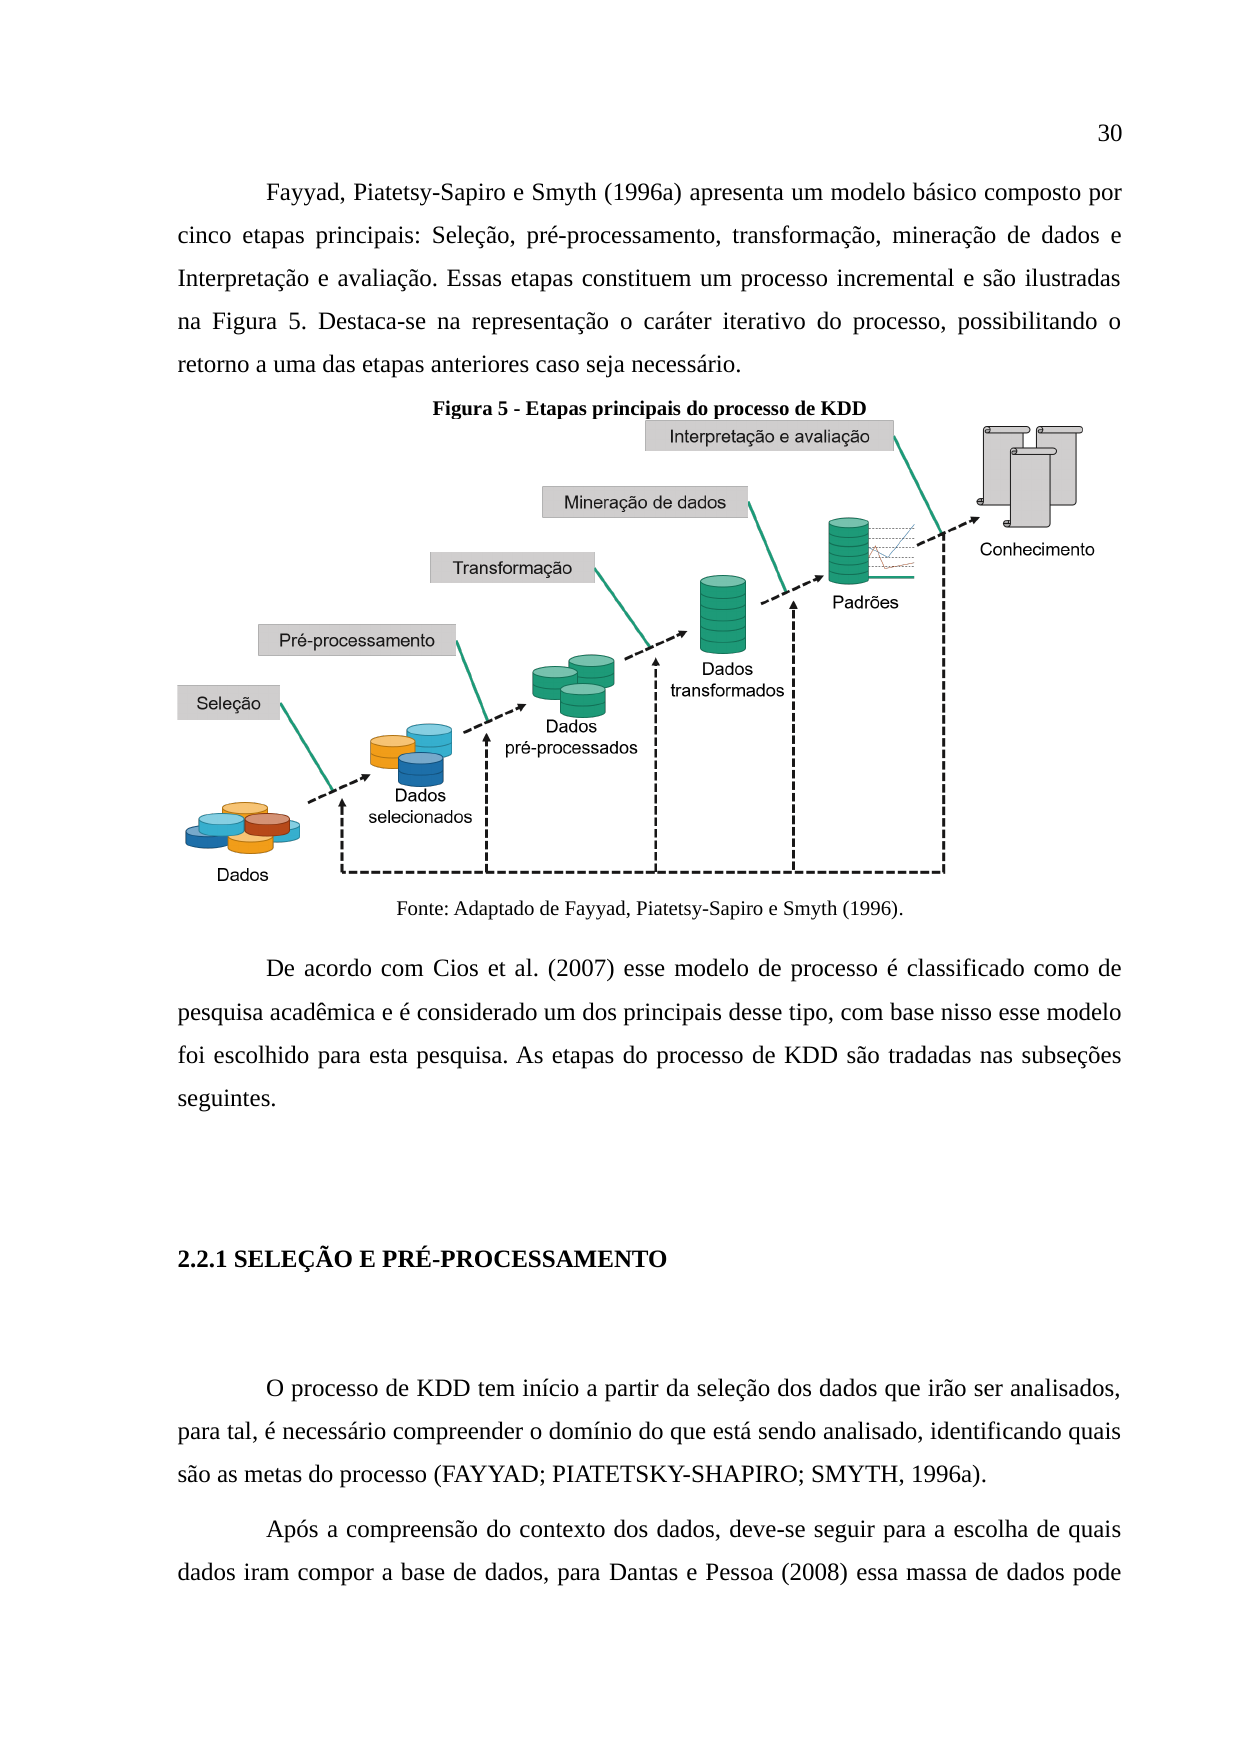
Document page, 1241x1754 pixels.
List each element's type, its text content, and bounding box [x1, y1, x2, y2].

text Após a compreensão do contexto dos dados, deve-se seguir para a escolha de quais dados iram compor a base de dados, para Dantas e Pessoa (2008) essa massa de dados pode [177, 1514, 1122, 1586]
text Fonte: Adaptado de Fayyad, Piatetsy-Sapiro e Smyth (1996). [177, 896, 1122, 920]
text O processo de KDD tem início a partir da seleção dos dados que irão ser analisados, para tal, é necessário compreender o domínio do que está sendo analisado, identificando quais são as metas do processo (FAYYAD; PIATETSKY-SHAPIRO; SMYTH, 1996a). [177, 1373, 1122, 1488]
text Figura 5 - Etapas principais do processo de KDD [177, 396, 1122, 419]
text De acordo com Cios et al. (2007) esse modelo de processo é classificado como de pesquisa acadêmica e é considerado um dos principais desse tipo, com base nisso esse modelo foi escolhido para esta pesquisa. As etapas do processo de KDD são tradadas nas subseções seguintes. [177, 930, 1122, 1112]
text Fayyad, Piatetsy-Sapiro e Smyth (1996a) apresenta um modelo básico composto por cinco etapas principais: Seleção, pré-processamento, transformação, mineração de dados e Interpretação e avaliação. Essas etapas constituem um processo incremental e são ilustradas na Figura Figura 5. Destaca-se na representação o caráter iterativo do processo, possibilitando o retorno a uma das etapas anteriores caso seja necessário. [177, 177, 1122, 378]
text 2.2.1 Seleção e Pré-processamento [177, 1244, 1122, 1273]
picture [177, 419, 1123, 896]
text [177, 920, 1122, 930]
